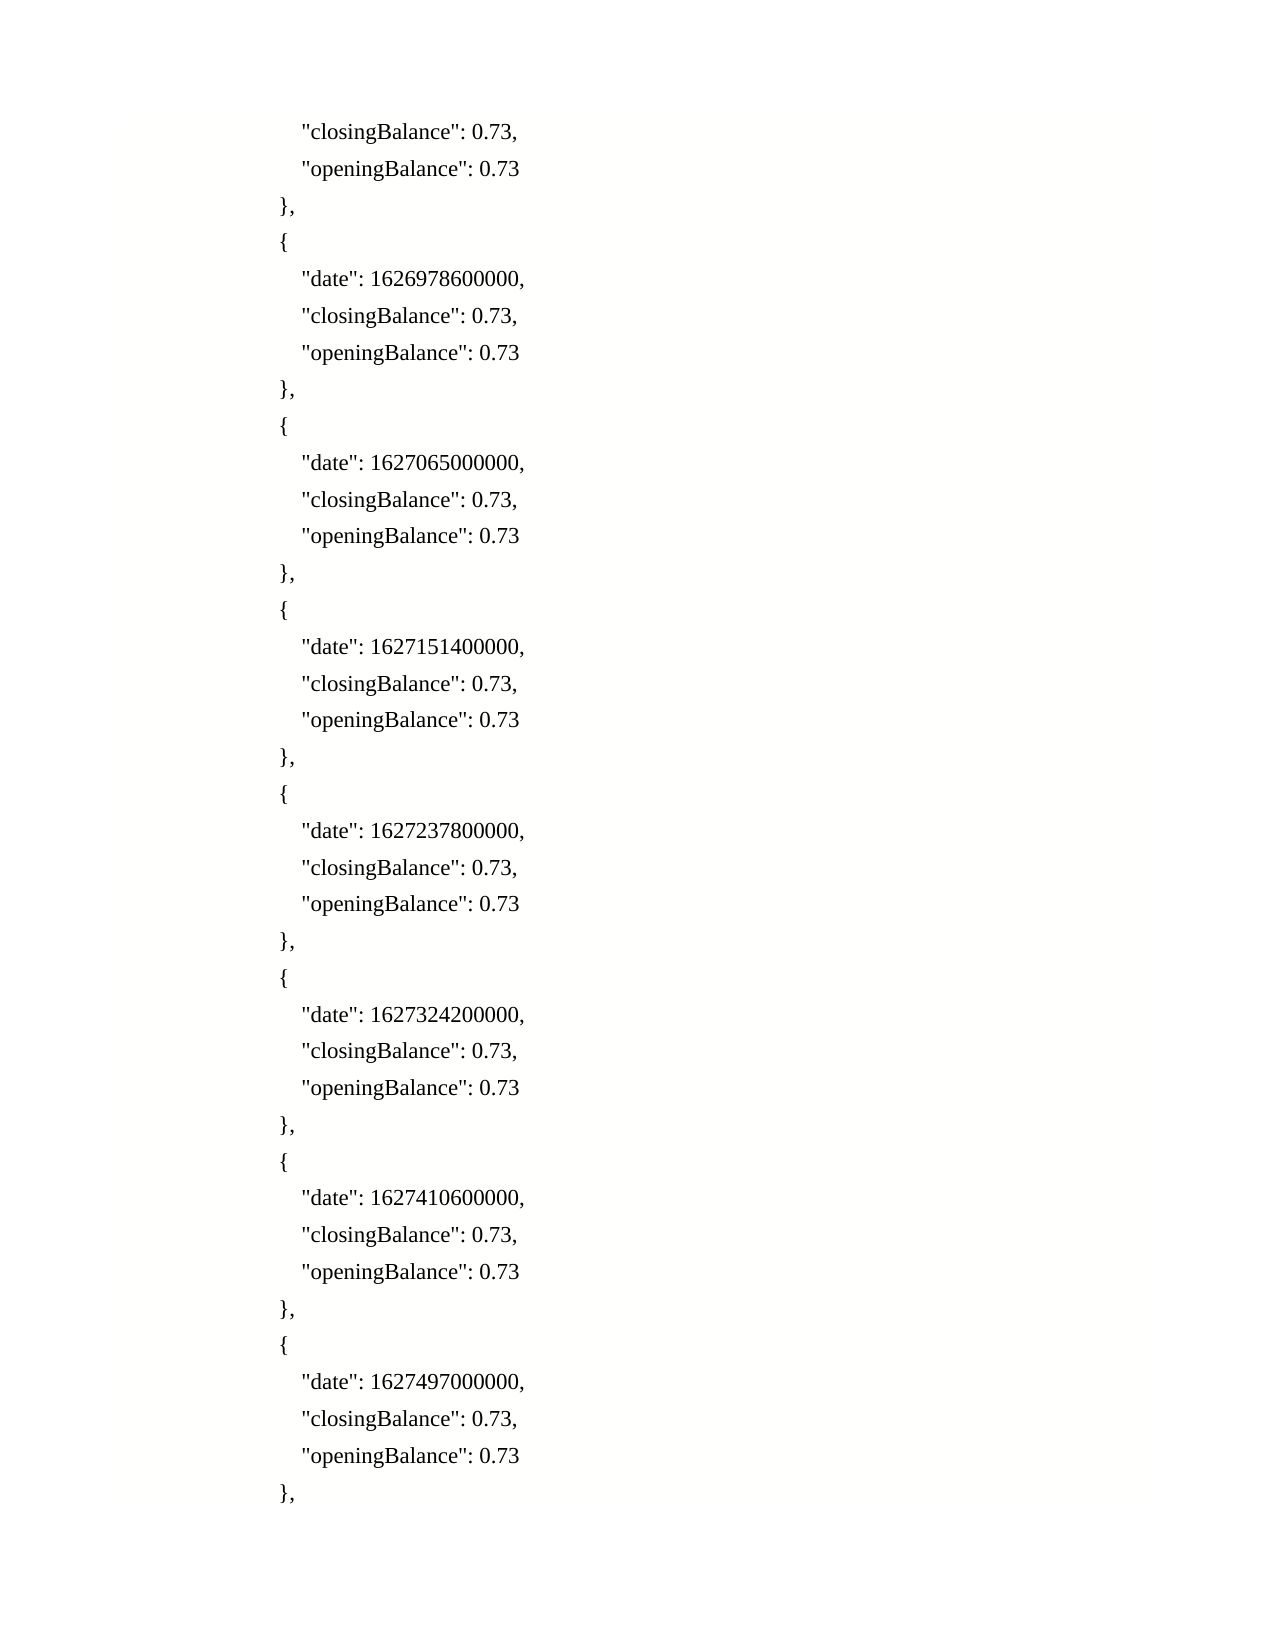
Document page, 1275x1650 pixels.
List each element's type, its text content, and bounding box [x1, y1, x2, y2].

text "closingBalance": 0.73, [118, 1221, 1157, 1248]
text "closingBalance": 0.73, [118, 486, 1157, 512]
text }, [118, 1111, 1157, 1137]
text }, [118, 1479, 1157, 1505]
text { [118, 1332, 1157, 1358]
text "date": 1627497000000, [118, 1368, 1157, 1395]
text "openingBalance": 0.73 [118, 155, 1157, 181]
text "openingBalance": 0.73 [118, 523, 1157, 549]
text "closingBalance": 0.73, [118, 118, 1157, 144]
text }, [118, 927, 1157, 953]
text }, [118, 559, 1157, 586]
text "date": 1627151400000, [118, 633, 1157, 659]
text "date": 1626978600000, [118, 265, 1157, 292]
text "openingBalance": 0.73 [118, 339, 1157, 365]
text "openingBalance": 0.73 [118, 706, 1157, 733]
text "closingBalance": 0.73, [118, 1405, 1157, 1431]
text { [118, 412, 1157, 439]
text { [118, 780, 1157, 806]
text "openingBalance": 0.73 [118, 1442, 1157, 1468]
text "date": 1627065000000, [118, 449, 1157, 475]
text { [118, 228, 1157, 255]
text }, [118, 743, 1157, 769]
text }, [118, 192, 1157, 218]
text "closingBalance": 0.73, [118, 670, 1157, 696]
text "closingBalance": 0.73, [118, 853, 1157, 880]
text }, [118, 1295, 1157, 1321]
text "openingBalance": 0.73 [118, 1074, 1157, 1101]
text "date": 1627324200000, [118, 1001, 1157, 1027]
text "openingBalance": 0.73 [118, 1258, 1157, 1284]
text "openingBalance": 0.73 [118, 890, 1157, 917]
text "date": 1627237800000, [118, 817, 1157, 843]
text { [118, 964, 1157, 990]
text { [118, 1148, 1157, 1174]
text { [118, 596, 1157, 622]
text "closingBalance": 0.73, [118, 302, 1157, 328]
text }, [118, 376, 1157, 402]
text "date": 1627410600000, [118, 1184, 1157, 1211]
text "closingBalance": 0.73, [118, 1037, 1157, 1064]
